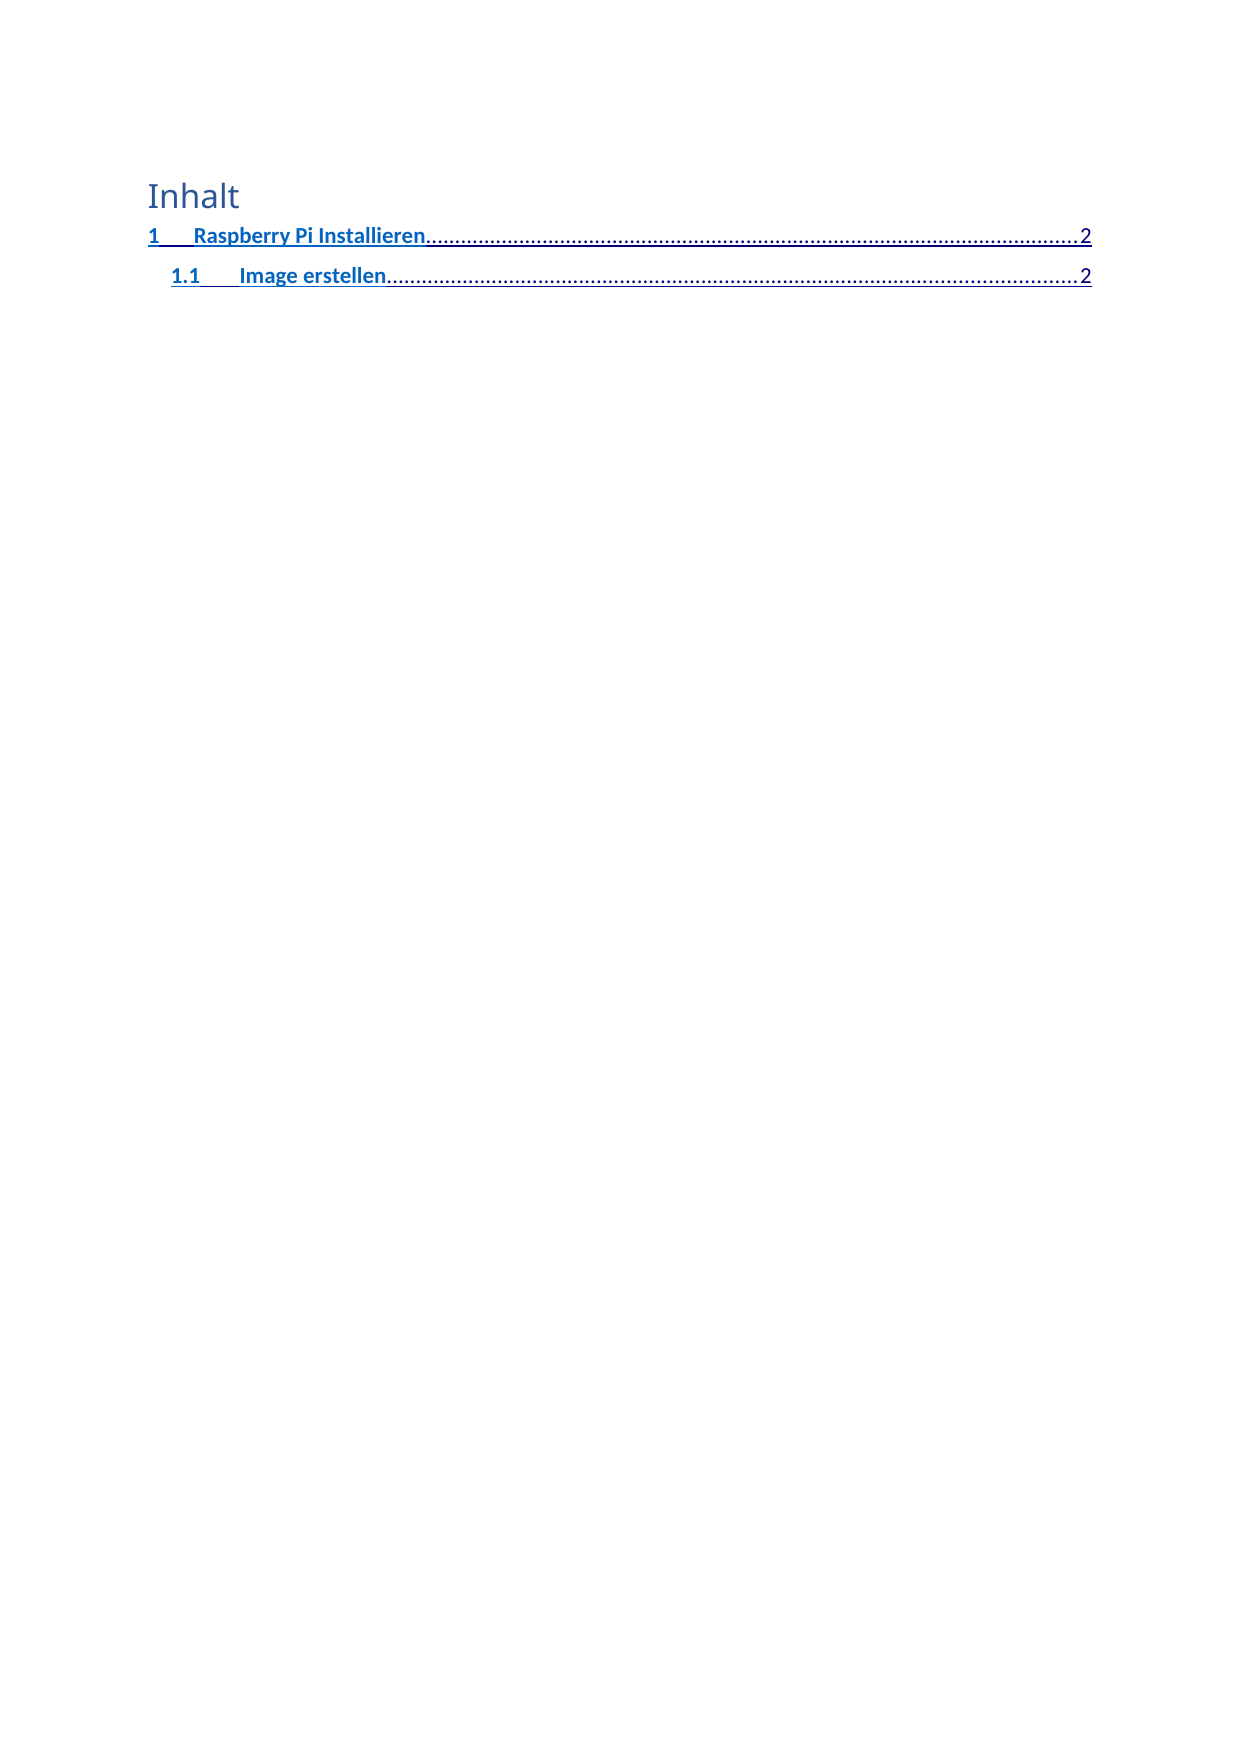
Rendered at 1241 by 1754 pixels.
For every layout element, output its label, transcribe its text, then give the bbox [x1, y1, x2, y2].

text Inhalt [148, 173, 1093, 218]
text 1.1 Image erstellen 2 [171, 261, 1093, 289]
text 1 Raspberry Pi Installieren 2 [148, 221, 1093, 249]
